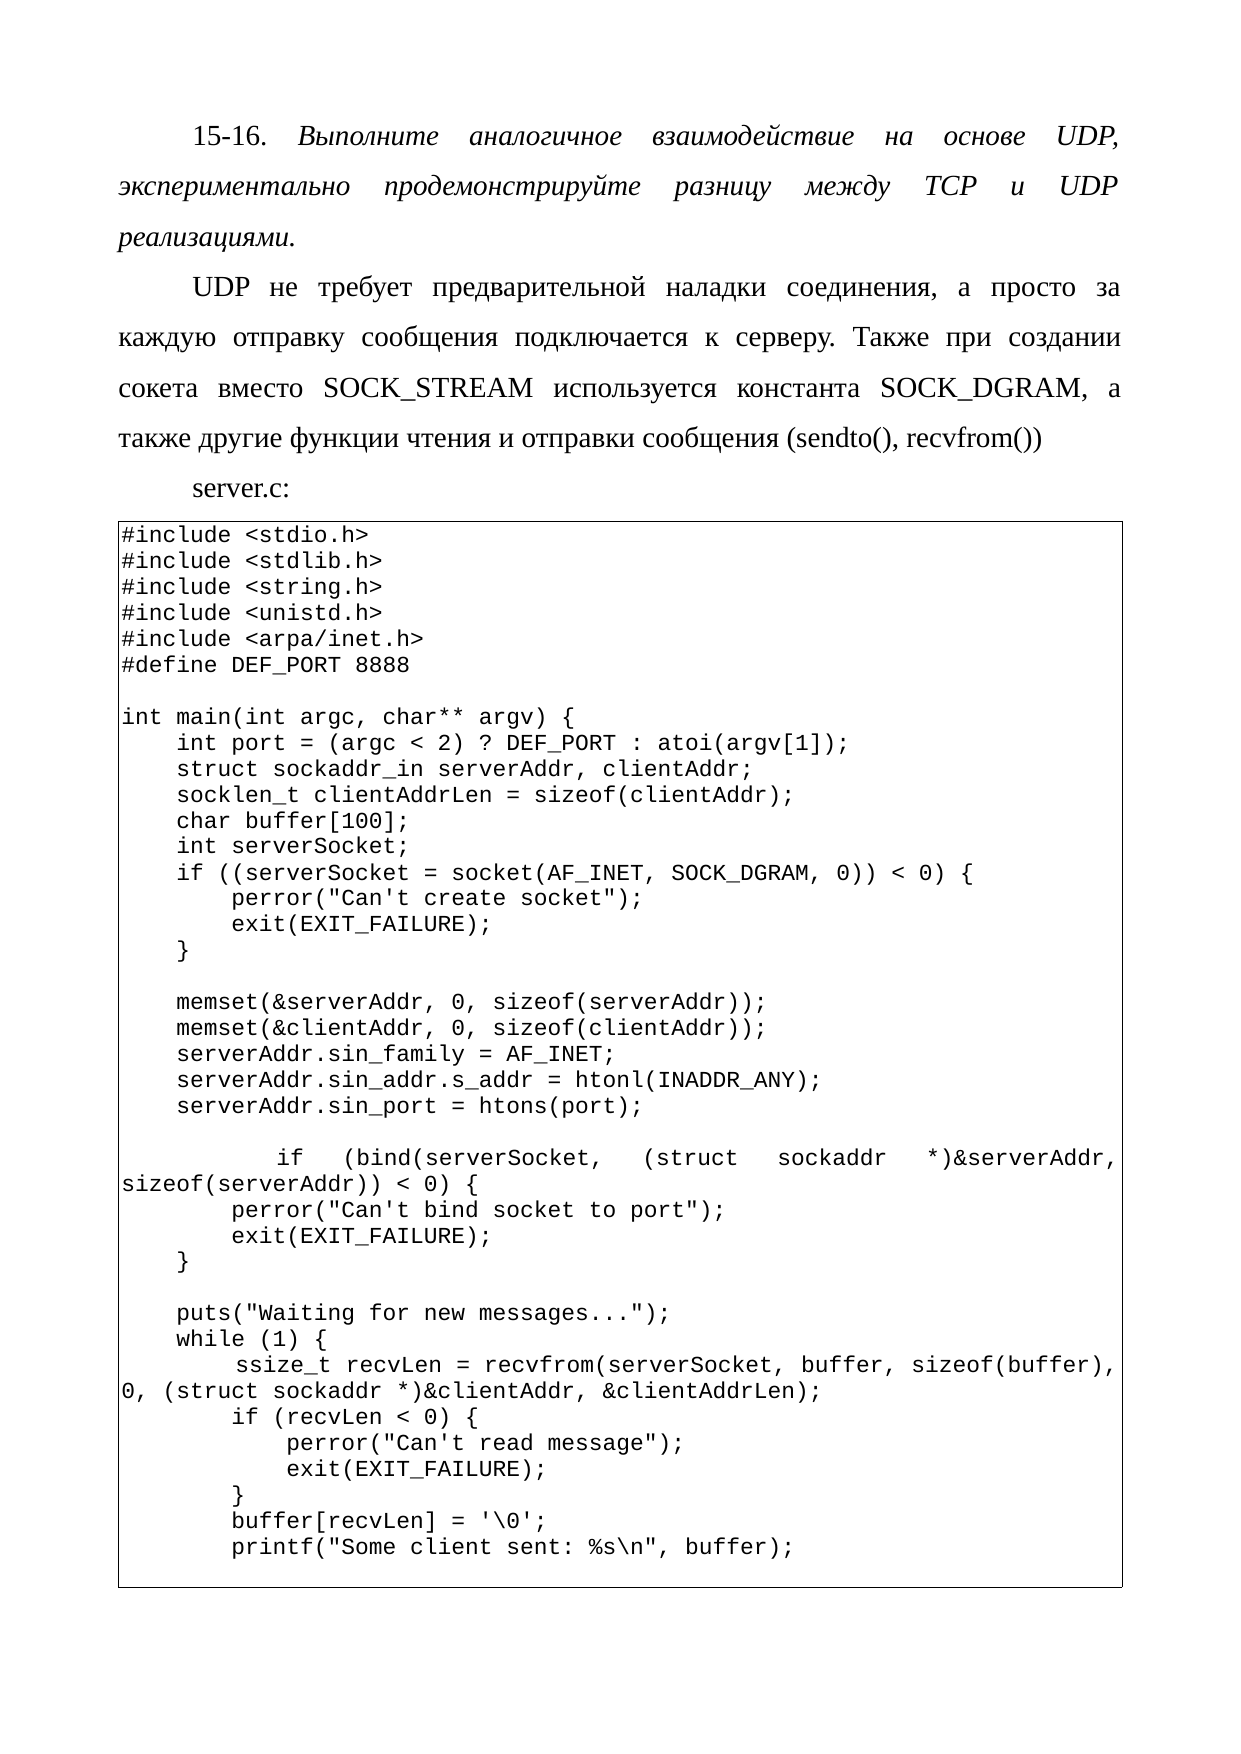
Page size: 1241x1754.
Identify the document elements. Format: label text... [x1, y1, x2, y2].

text UDP не требует предварительной наладки соединения, а просто за каждую отправку сообщения подключается к серверу. Также при создании сокета вместо SOCK_STREAM используется константа SOCK_DGRAM, а также другие функции чтения и отправки сообщения (sendto(), recvfrom()) [118, 269, 1122, 453]
text serverAddr.sin_family = AF_INET; [119, 1039, 1122, 1065]
text memset(&clientAddr, 0, sizeof(clientAddr)); [119, 1013, 1122, 1039]
text int main(int argc, char** argv) { [119, 702, 1122, 728]
text perror("Can't create socket"); [119, 884, 1122, 910]
text socklen_t clientAddrLen = sizeof(clientAddr); [119, 780, 1122, 806]
text exit(EXIT_FAILURE); [119, 910, 1122, 936]
text #include <unistd.h> [119, 598, 1122, 624]
text 15-16. Выполните аналогичное взаимодействие на основе UDP, экспериментально продемонстрируйте разницу между TCP и UDP реализациями. [118, 118, 1122, 252]
text #define DEF_PORT 8888 [119, 650, 1122, 679]
text char buffer[100]; [119, 806, 1122, 832]
text serverAddr.sin_port = htons(port); [119, 1091, 1122, 1120]
text #include <string.h> [119, 572, 1122, 598]
text server.c: [118, 470, 1122, 504]
text if (bind(serverSocket, (struct sockaddr *)&serverAddr, sizeof(serverAddr)) < 0) { [119, 1143, 1122, 1195]
text int port = (argc < 2) ? DEF_PORT : atoi(argv[1]); [119, 728, 1122, 754]
text if (recvLen < 0) { [119, 1402, 1122, 1428]
text perror("Can't bind socket to port"); [119, 1195, 1122, 1221]
text } [119, 1247, 1122, 1276]
text #include <stdio.h> [119, 522, 1122, 547]
text exit(EXIT_FAILURE); [119, 1454, 1122, 1480]
text int serverSocket; [119, 832, 1122, 858]
text #include <arpa/inet.h> [119, 624, 1122, 650]
text while (1) { [119, 1325, 1122, 1351]
text #include <stdlib.h> [119, 547, 1122, 572]
text printf("Some client sent: %s\n", buffer); [119, 1532, 1122, 1561]
text ssize_t recvLen = recvfrom(serverSocket, buffer, sizeof(buffer), 0, (struct sockaddr *)&clientAddr, &clientAddrLen); [119, 1351, 1122, 1402]
text perror("Can't read message"); [119, 1428, 1122, 1454]
text puts("Waiting for new messages..."); [119, 1299, 1122, 1325]
text } [119, 936, 1122, 964]
text buffer[recvLen] = '\0'; [119, 1506, 1122, 1532]
text } [119, 1480, 1122, 1506]
text if ((serverSocket = socket(AF_INET, SOCK_DGRAM, 0)) < 0) { [119, 858, 1122, 884]
text memset(&serverAddr, 0, sizeof(serverAddr)); [119, 987, 1122, 1013]
text serverAddr.sin_addr.s_addr = htonl(INADDR_ANY); [119, 1065, 1122, 1091]
text exit(EXIT_FAILURE); [119, 1221, 1122, 1247]
text struct sockaddr_in serverAddr, clientAddr; [119, 754, 1122, 780]
